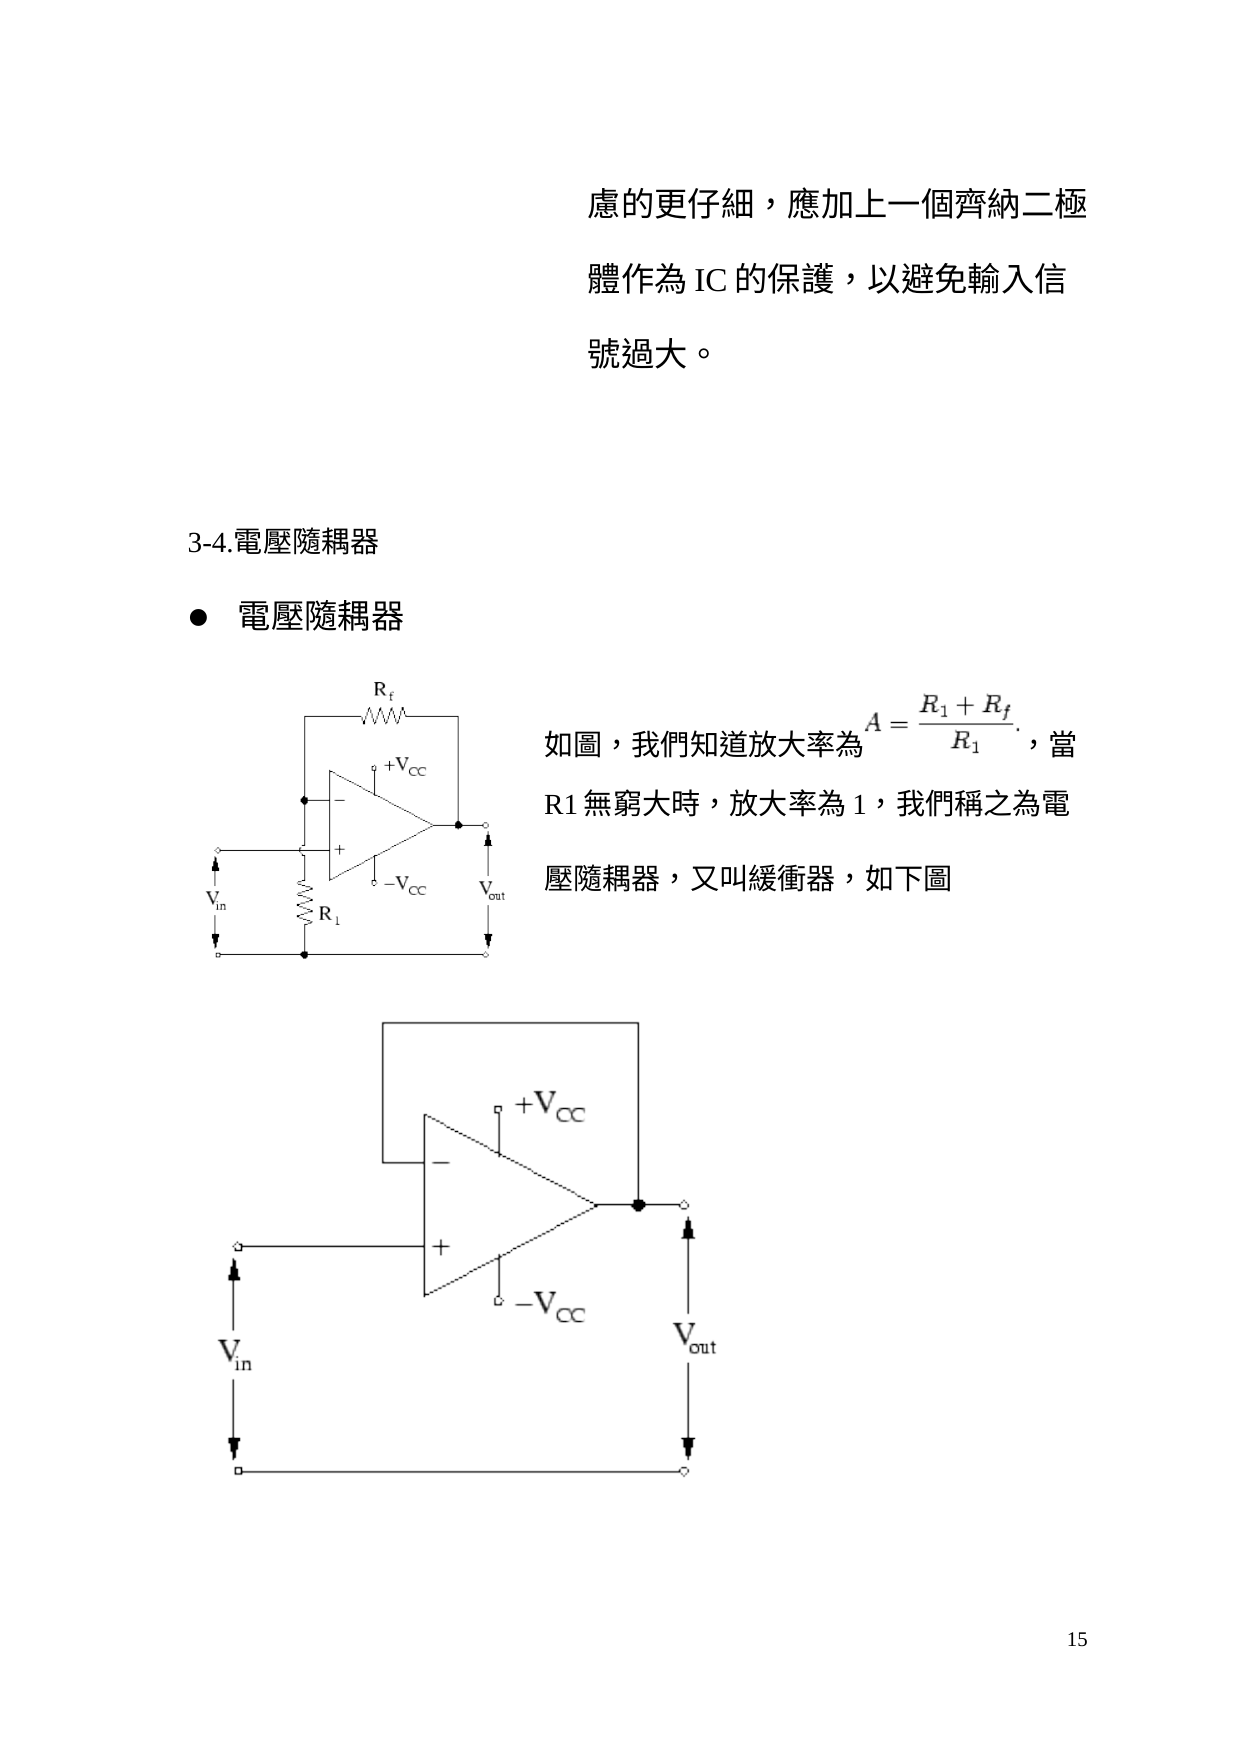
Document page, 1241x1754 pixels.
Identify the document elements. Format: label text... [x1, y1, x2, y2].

text 3-4.電壓隨耦器 [187, 502, 1087, 577]
text 慮的更仔細，應加上一個齊納二極體作為IC的保護，以避免輸入信號過大。 [587, 164, 1087, 389]
list 電壓隨耦器 [187, 577, 1087, 652]
text 如圖，我們知道放大率為，當R1無窮大時，放大率為1，我們稱之為電壓隨耦器，又叫緩衝器，如下圖 [525, 689, 1087, 914]
picture [187, 662, 525, 979]
picture [864, 689, 1020, 755]
picture [187, 989, 750, 1509]
